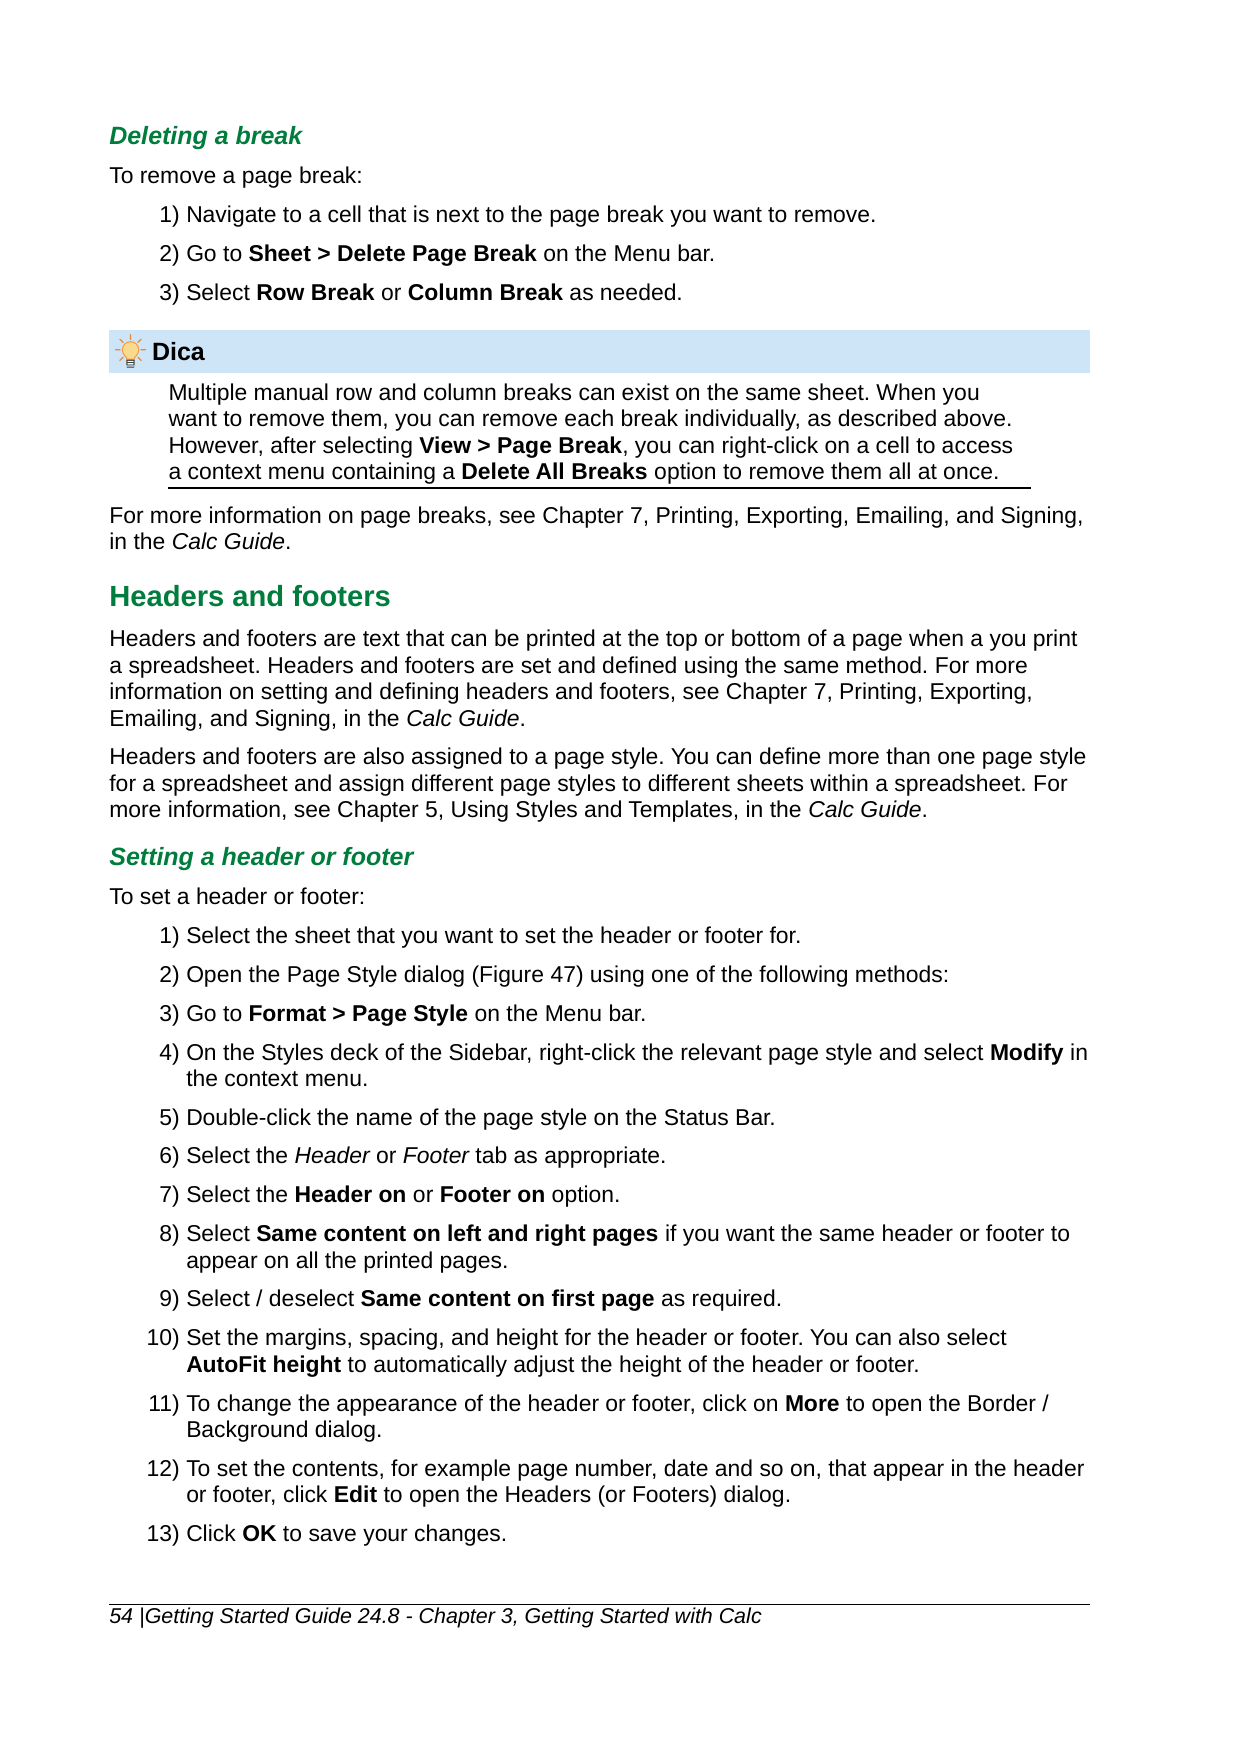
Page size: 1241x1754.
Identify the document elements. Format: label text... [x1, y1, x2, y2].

list Click OK to save your changes. [186, 1520, 1090, 1546]
list To change the appearance of the header or footer, click on More to open the Border / Background dialog. [186, 1389, 1090, 1442]
list To set the contents, for example page number, date and so on, that appear in the header or footer, click Edit to open the Headers (or Footers) dialog. [186, 1455, 1090, 1507]
subtitle Headers and footers [109, 579, 1090, 613]
list Select the Header or Footer tab as appropriate. [186, 1142, 1090, 1169]
list Double-click the name of the page style on the Status Bar. [186, 1104, 1090, 1130]
text Headers and footers are text that can be printed at the top or bottom of a page when a you print a spreadsheet. Headers and footers are set and defined using the same method. For more information on setting and defining headers and footers, see Chapter 7, Printing, Exporting, Emailing, and Signing, in the Calc Guide. [109, 625, 1090, 731]
list To remove a page break: [109, 162, 1090, 188]
list Select / deselect Same content on first page as required. [186, 1285, 1090, 1312]
subtitle Dica [109, 330, 1090, 373]
list Select Row Break or Column Break as needed. [186, 279, 1090, 305]
list Set the margins, spacing, and height for the header or footer. You can also select AutoFit height to automatically adjust the height of the header or footer. [186, 1324, 1090, 1377]
text For more information on page breaks, see Chapter 7, Printing, Exporting, Emailing, and Signing, in the Calc Guide. [109, 502, 1090, 555]
text Headers and footers are also assigned to a page style. You can define more than one page style for a spreadsheet and assign different page styles to different sheets within a spreadsheet. For more information, see Chapter 5, Using Styles and Templates, in the Calc Guide. [109, 743, 1090, 822]
subtitle Setting a header or footer [109, 842, 1090, 871]
list Select the sheet that you want to set the header or footer for. [186, 922, 1090, 948]
list Go to Format > Page Style on the Menu bar. [186, 999, 1090, 1026]
list Navigate to a cell that is next to the page break you want to remove. [186, 201, 1090, 227]
list Select the Header on or Footer on option. [186, 1181, 1090, 1208]
list On the Styles deck of the Sidebar, right-click the relevant page style and select Modify in the context menu. [186, 1038, 1090, 1091]
list Open the Page Style dialog (Figure 47) using one of the following methods: [186, 961, 1090, 987]
text Multiple manual row and column breaks can exist on the same sheet. When you want to remove them, you can remove each break individually, as described above. However, after selecting View > Page Break, you can right-click on a cell to access a context menu containing a Delete All Breaks option to remove them all at once. [168, 379, 1031, 487]
list Select Same content on left and right pages if you want the same header or footer to appear on all the printed pages. [186, 1220, 1090, 1273]
subtitle Deleting a break [109, 121, 1090, 150]
list Go to Sheet > Delete Page Break on the Menu bar. [186, 240, 1090, 266]
list To set a header or footer: [109, 883, 1090, 909]
